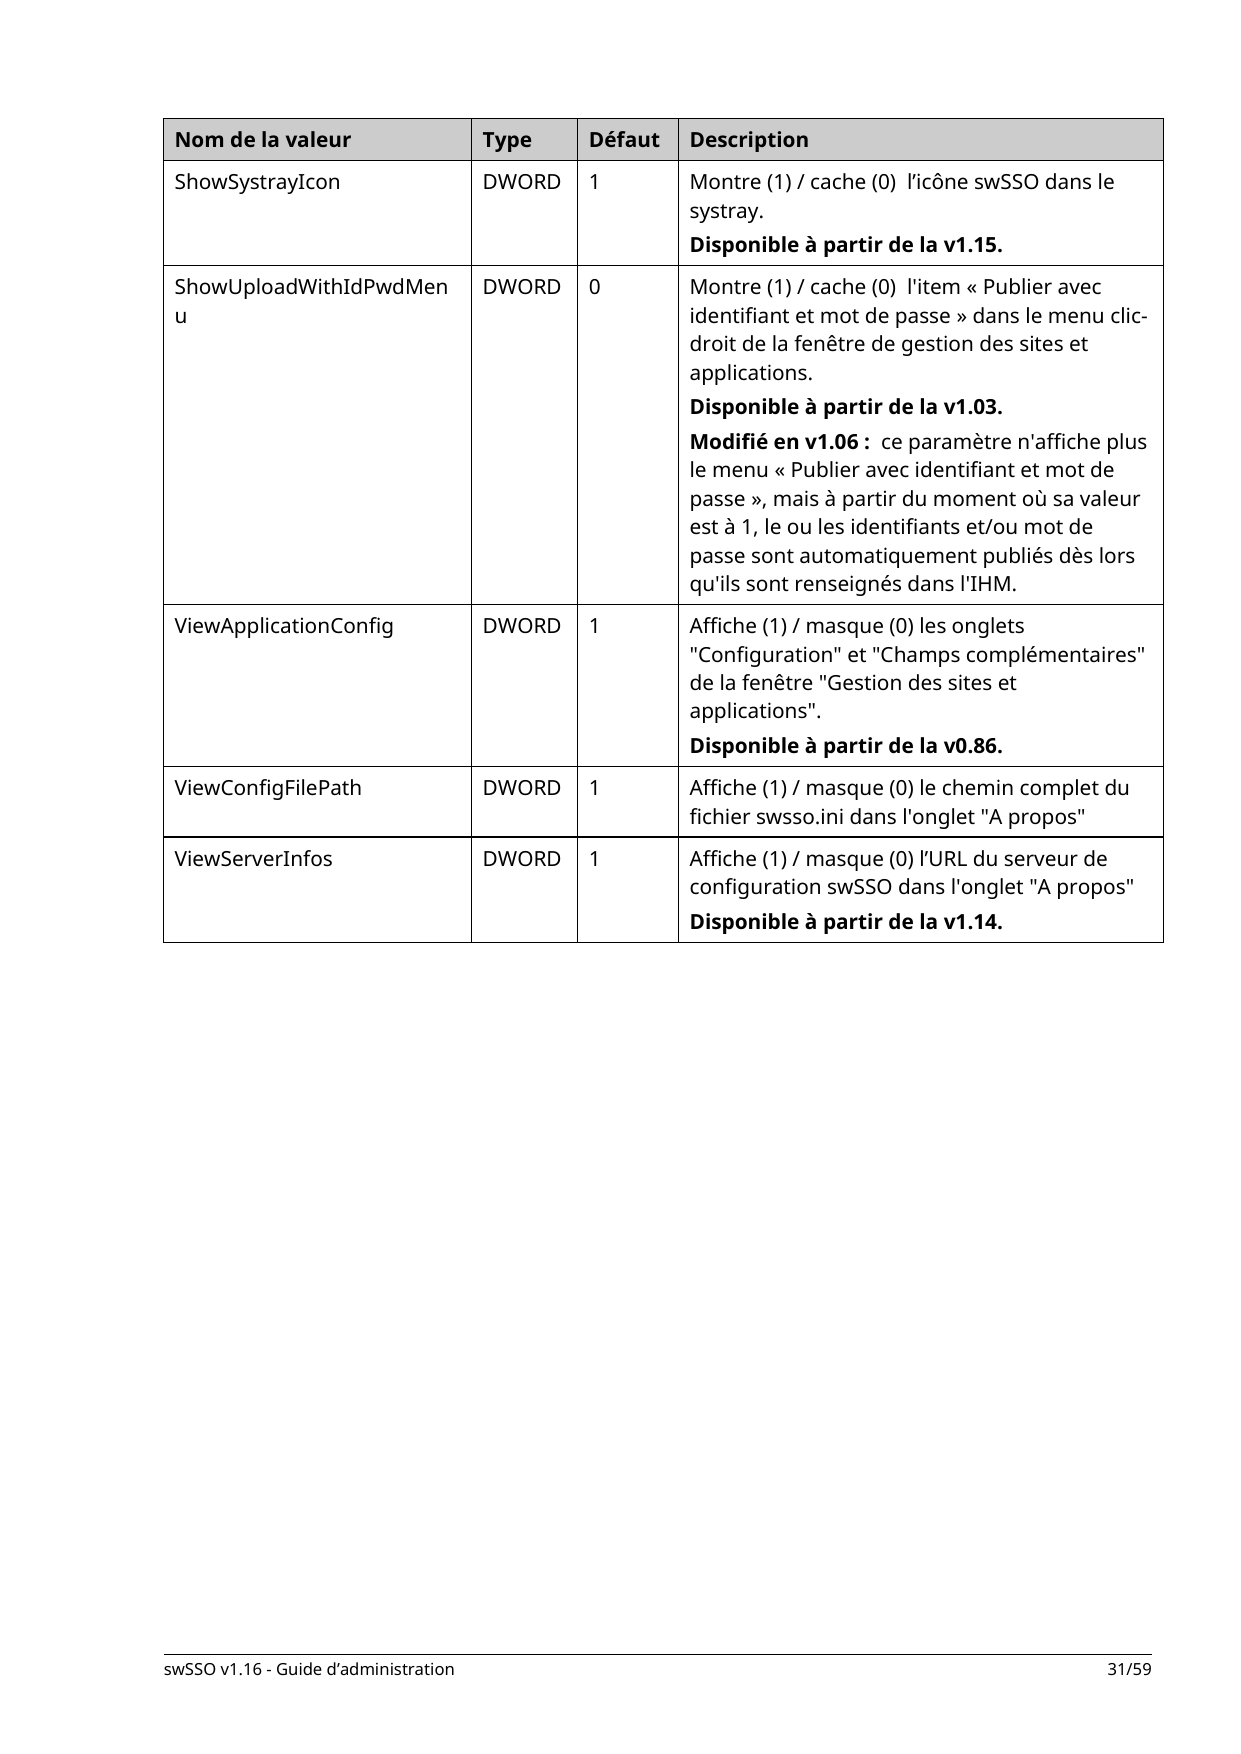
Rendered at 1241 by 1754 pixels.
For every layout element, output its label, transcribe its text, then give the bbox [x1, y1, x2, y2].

table_cell Montre (1) / cache (0) l’icône swSSO dans le systray. Disponible à partir de la v1.15. [679, 161, 1163, 265]
table_cell 0 [578, 266, 678, 604]
table_cell DWORD [472, 767, 577, 836]
table_cell Montre (1) / cache (0) l'item « Publier avec identifiant et mot de passe » dans le menu clic-droit de la fenêtre de gestion des sites et applications. Disponible à partir de la v1.03. Modifié en v1.06 : ce paramètre n'affiche plus le menu « Publier avec identifiant et mot de passe », mais à partir du moment où sa valeur est à 1, le ou les identifiants et/ou mot de passe sont automatiquement publiés dès lors qu'ils sont renseignés dans l'IHM. [679, 266, 1163, 604]
table_cell 1 [578, 161, 678, 265]
table_cell DWORD [472, 605, 577, 766]
table_cell 1 [578, 838, 678, 942]
table_cell Affiche (1) / masque (0) les onglets "Configuration" et "Champs complémentaires" de la fenêtre "Gestion des sites et applications". Disponible à partir de la v0.86. [679, 605, 1163, 766]
table_cell ViewServerInfos [164, 838, 471, 942]
table_cell ViewApplicationConfig [164, 605, 471, 766]
table_cell 1 [578, 605, 678, 766]
table_cell 1 [578, 767, 678, 836]
table_header Défaut [578, 119, 678, 160]
table_cell ShowUploadWithIdPwdMenu [164, 266, 471, 604]
table_cell Affiche (1) / masque (0) l’URL du serveur de configuration swSSO dans l'onglet "A propos" Disponible à partir de la v1.14. [679, 838, 1163, 942]
table_cell ShowSystrayIcon [164, 161, 471, 265]
table_header Description [679, 119, 1163, 160]
table_cell Affiche (1) / masque (0) le chemin complet du fichier swsso.ini dans l'onglet "A propos" [679, 767, 1163, 836]
table_cell DWORD [472, 838, 577, 942]
table_header Nom de la valeur [164, 119, 471, 160]
table_cell ViewConfigFilePath [164, 767, 471, 836]
table_header Type [472, 119, 577, 160]
table_cell DWORD [472, 266, 577, 604]
table_cell DWORD [472, 161, 577, 265]
